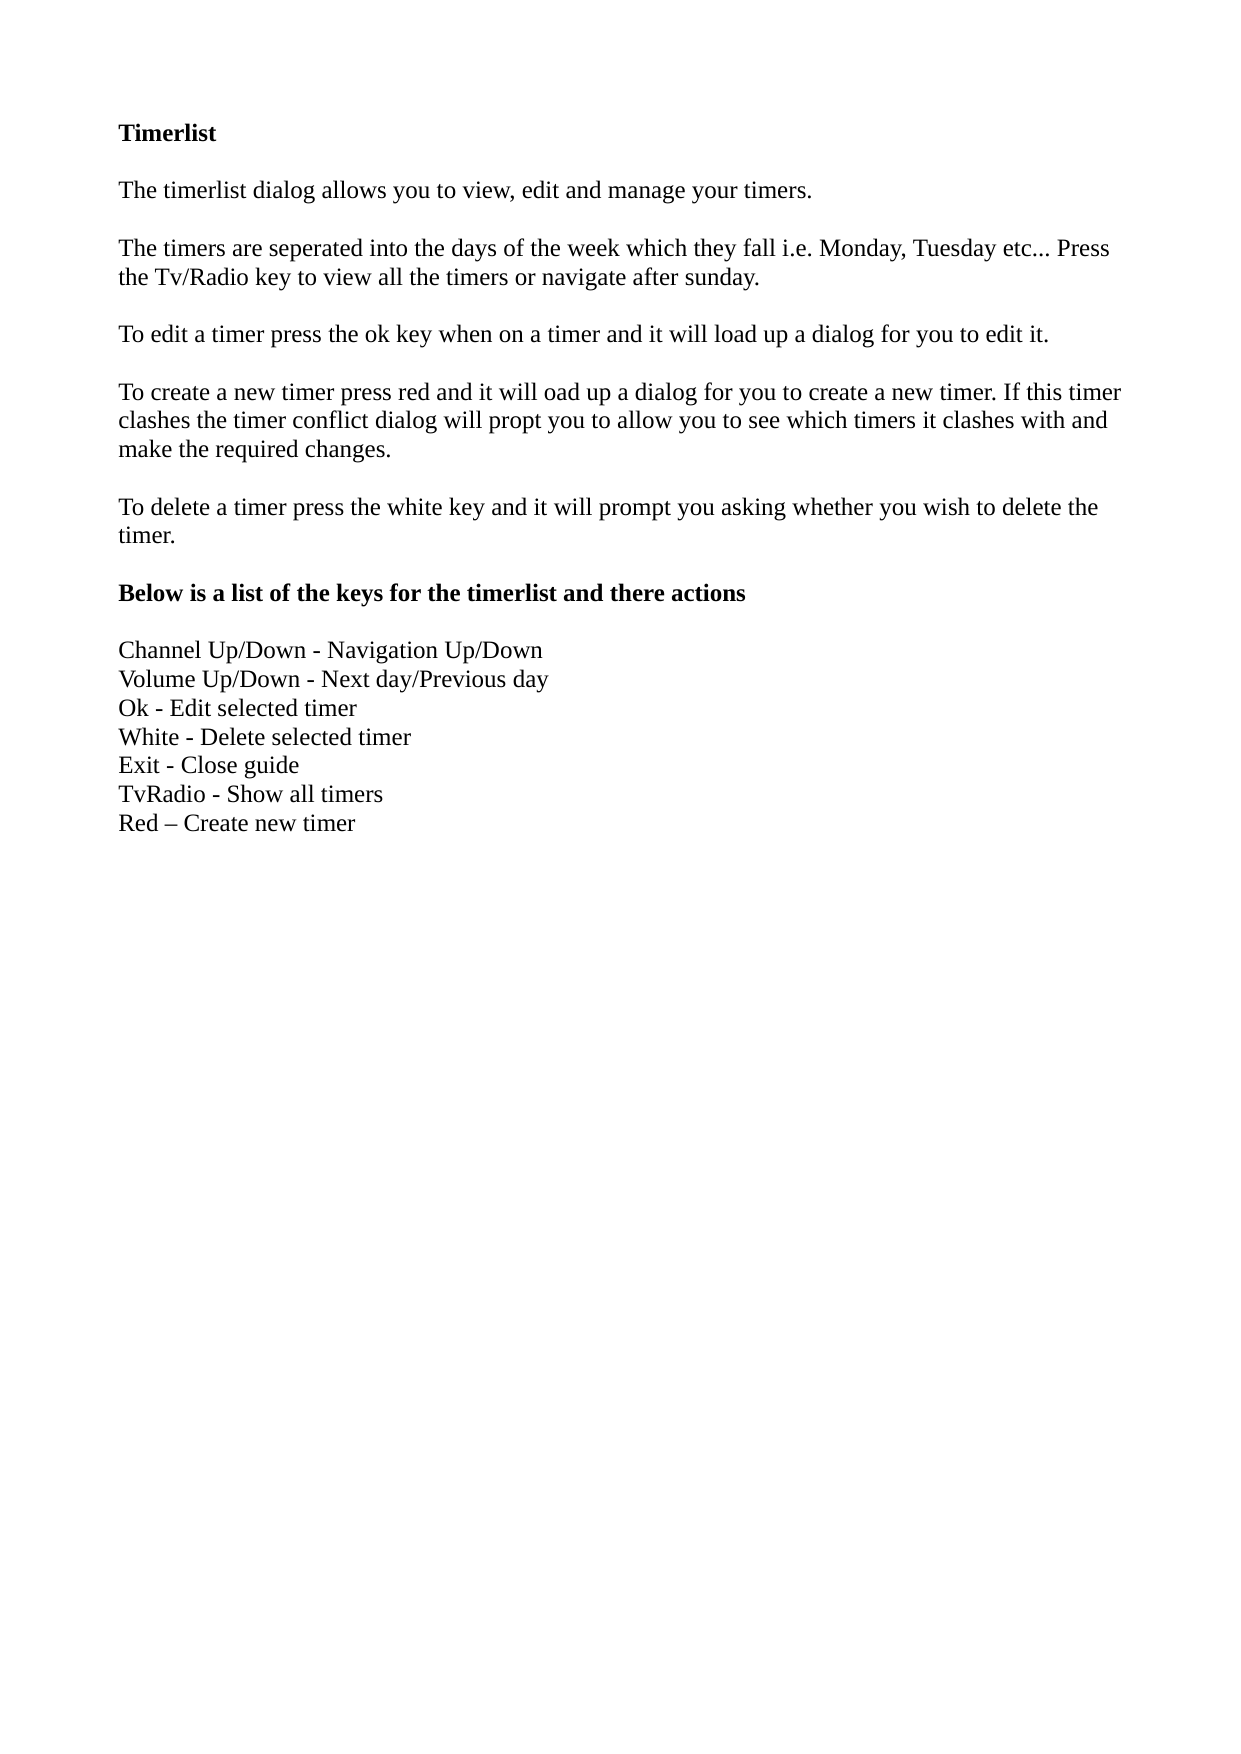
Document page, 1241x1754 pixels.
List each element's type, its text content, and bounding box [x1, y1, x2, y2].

text TvRadio - Show all timers [118, 779, 1122, 808]
text To create a new timer press red and it will oad up a dialog for you to create a new timer. If this timer clashes the timer conflict dialog will propt you to allow you to see which timers it clashes with and make the required changes. [118, 377, 1122, 463]
text To delete a timer press the white key and it will prompt you asking whether you wish to delete the timer. [118, 492, 1122, 549]
text Timerlist [118, 118, 1122, 147]
text The timerlist dialog allows you to view, edit and manage your timers. [118, 176, 1122, 204]
text White - Delete selected timer [118, 722, 1122, 751]
text Volume Up/Down - Next day/Previous day [118, 664, 1122, 693]
text Exit - Close guide [118, 751, 1122, 779]
text The timers are seperated into the days of the week which they fall i.e. Monday, Tuesday etc... Press the Tv/Radio key to view all the timers or navigate after sunday. [118, 233, 1122, 291]
text Below is a list of the keys for the timerlist and there actions [118, 578, 1122, 607]
text To edit a timer press the ok key when on a timer and it will load up a dialog for you to edit it. [118, 319, 1122, 348]
text Channel Up/Down - Navigation Up/Down [118, 636, 1122, 664]
text Red – Create new timer [118, 808, 1122, 837]
text Ok - Edit selected timer [118, 693, 1122, 722]
